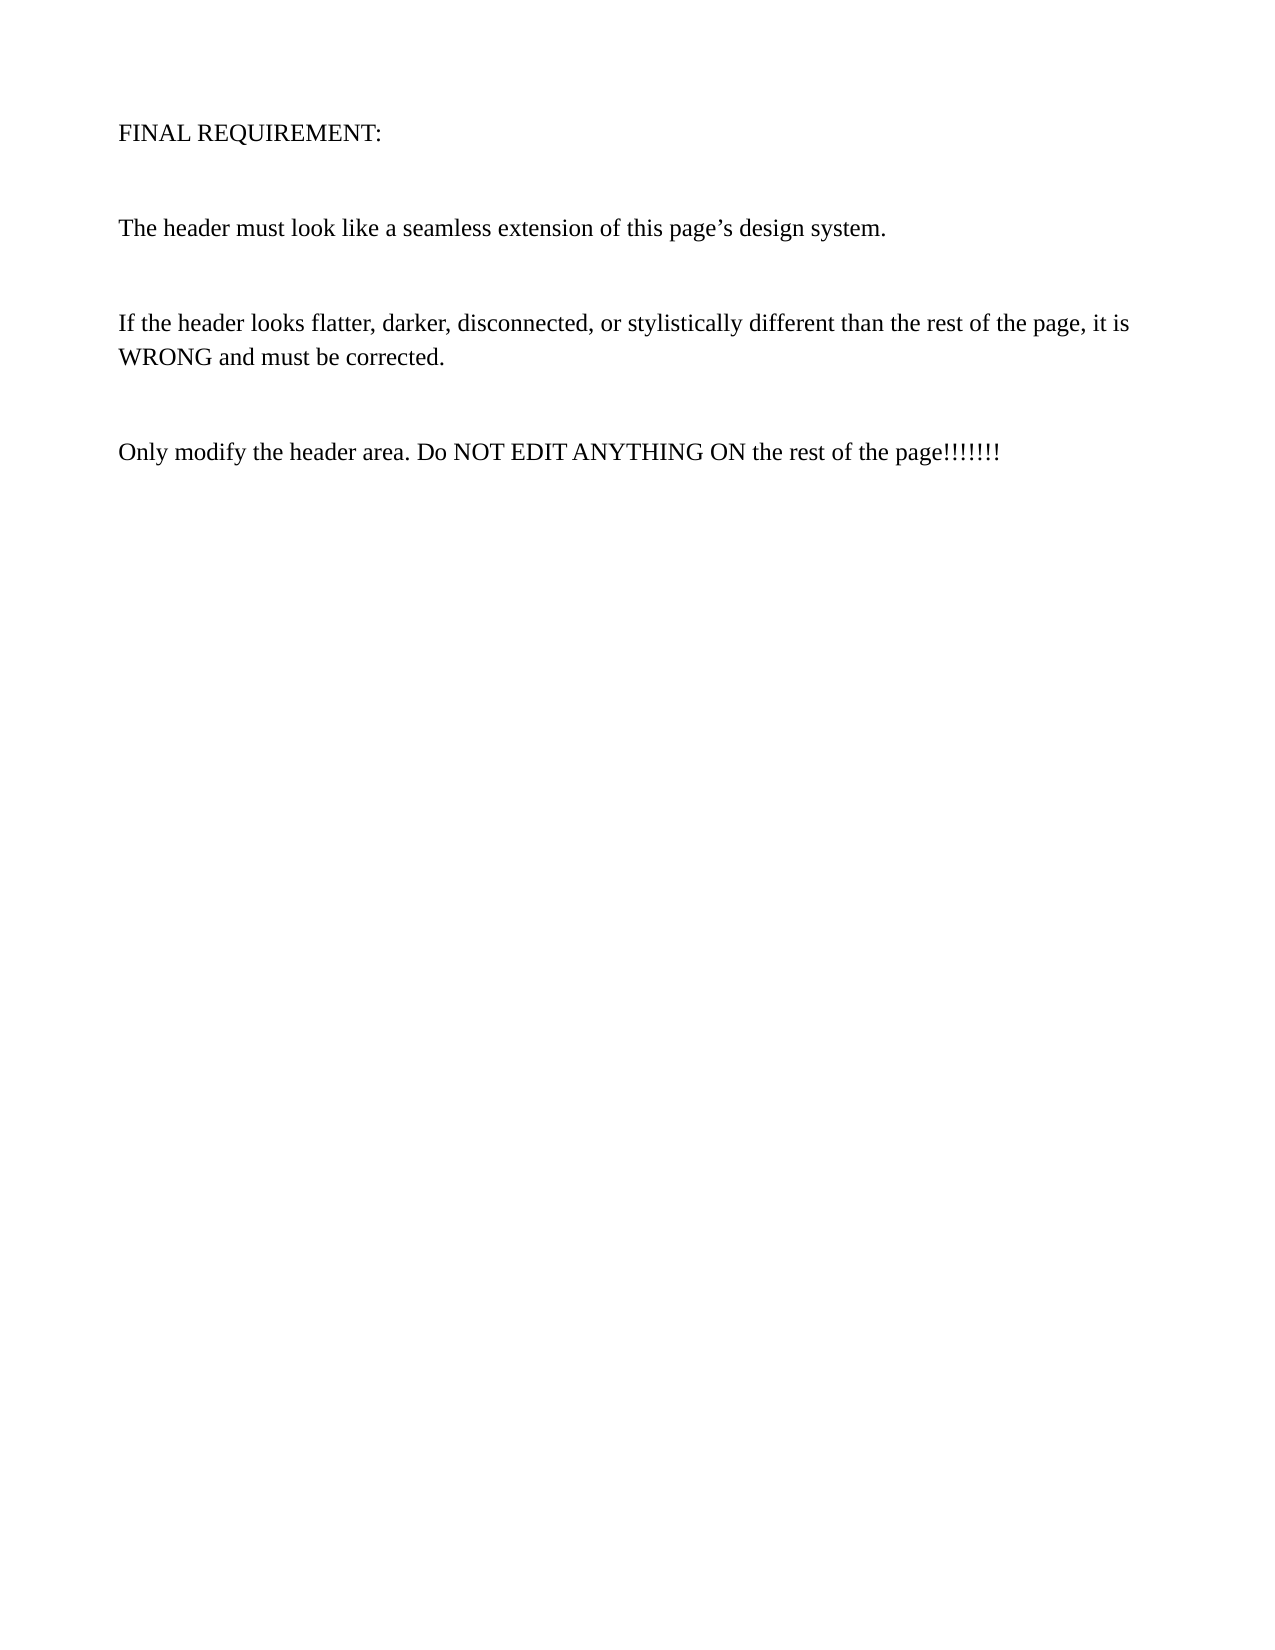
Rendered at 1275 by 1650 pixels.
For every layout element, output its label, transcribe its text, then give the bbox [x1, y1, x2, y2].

text FINAL REQUIREMENT: [118, 118, 1157, 147]
text The header must look like a seamless extension of this page’s design system. [118, 213, 1157, 242]
text If the header looks flatter, darker, disconnected, or stylistically different than the rest of the page, it is WRONG and must be corrected. [118, 308, 1157, 370]
text Only modify the header area. Do NOT EDIT ANYTHING ON the rest of the page!!!!!!! [118, 437, 1157, 466]
